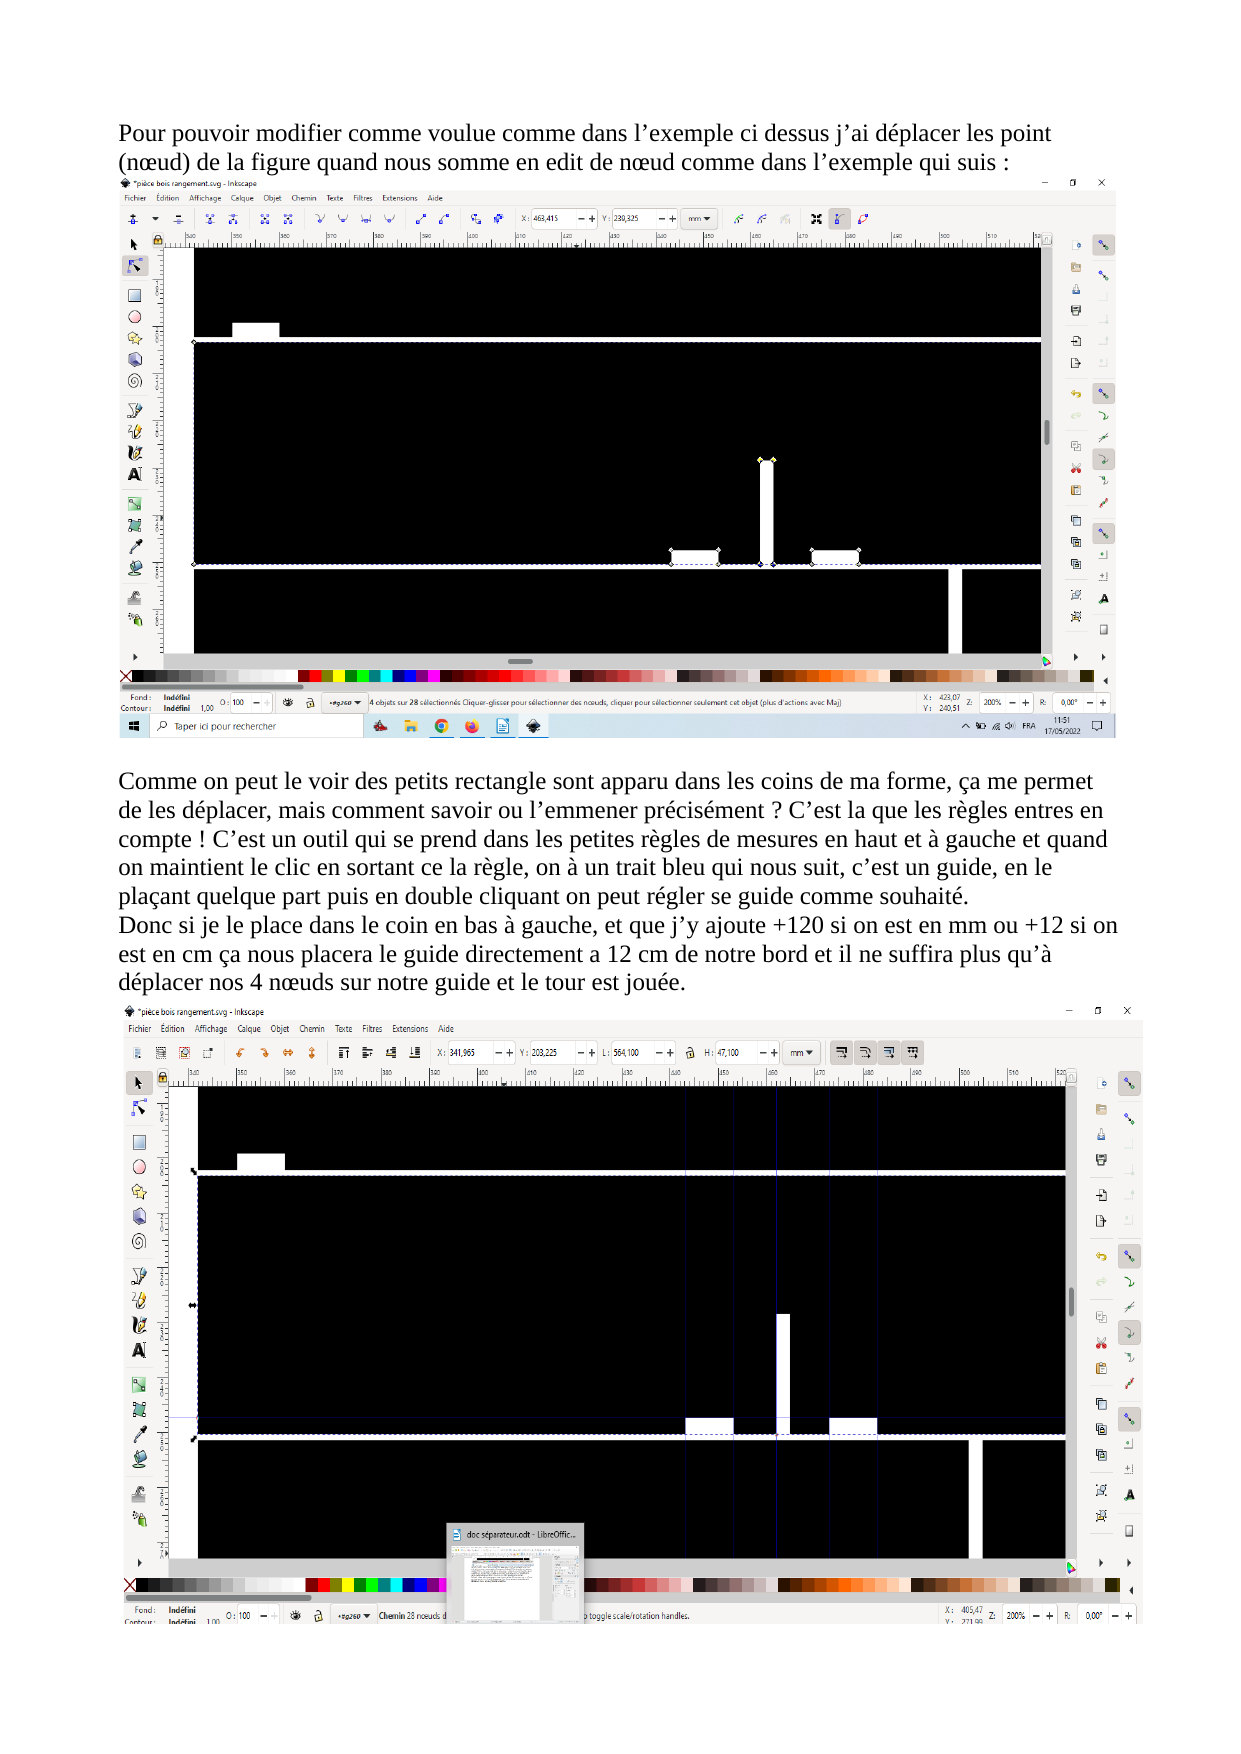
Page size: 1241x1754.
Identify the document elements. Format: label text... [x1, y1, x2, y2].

text Pour pouvoir modifier comme voulue comme dans l’exemple ci dessus j’ai déplacer les point (nœud) de la figure quand nous somme en edit de nœud comme dans l’exemple qui suis : Comme on peut le voir des petits rectangle sont apparu dans les coins de ma forme, ça me permet de les déplacer, mais comment savoir ou l’emmener précisément ? C’est la que les règles entres en compte ! C’est un outil qui se prend dans les petites règles de mesures en haut et à gauche et quand on maintient le clic en sortant ce la règle, on à un trait bleu qui nous suit, c’est un guide, en le plaçant quelque part puis en double cliquant on peut régler se guide comme souhaité. Donc si je le place dans le coin en bas à gauche, et que j’y ajoute +120 si on est en mm ou +12 si on est en cm ça nous placera le guide directement a 12 cm de notre bord et il ne suffira plus qu’à déplacer nos 4 nœuds sur notre guide et le tour est jouée. [118, 118, 1122, 996]
picture [119, 176, 1117, 738]
picture [123, 1003, 1131, 1624]
